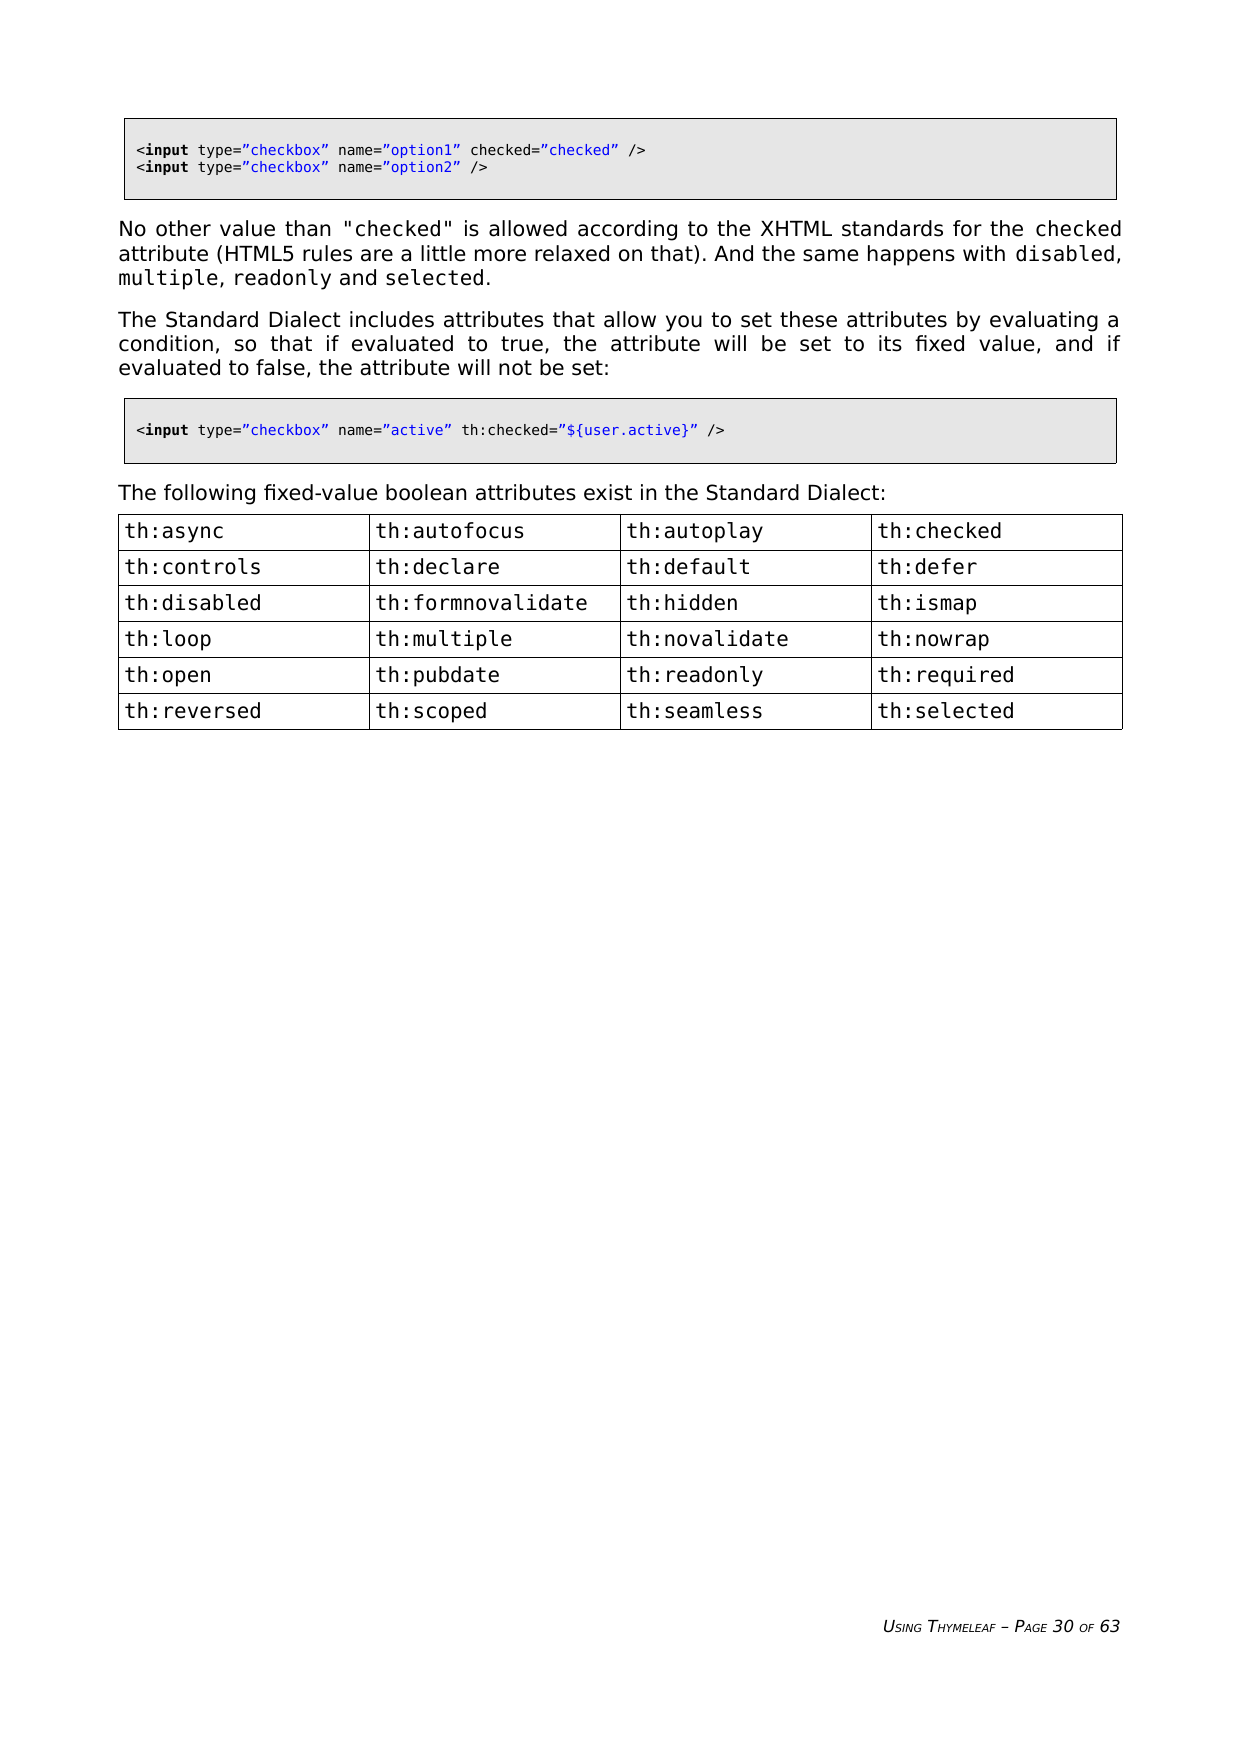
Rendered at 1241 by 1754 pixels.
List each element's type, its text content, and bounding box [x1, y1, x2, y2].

table_cell th:declare [370, 551, 620, 585]
table_cell th:hidden [621, 586, 871, 621]
table_cell th:open [119, 658, 369, 693]
table_cell th:required [872, 658, 1122, 693]
table_cell th:seamless [621, 694, 871, 729]
text The Standard Dialect includes attributes that allow you to set these attributes by evaluating a condition, so that if evaluated to true, the attribute will be set to its fixed value, and if evaluated to false, the attribute will not be set: [118, 308, 1122, 381]
table_cell th:selected [872, 694, 1122, 729]
table_header th:autoplay [621, 515, 871, 549]
text <input type=”checkbox” name=”active” th:checked=”${user.active}” /> [125, 399, 1116, 463]
table_cell th:default [621, 551, 871, 585]
table_header th:autofocus [370, 515, 620, 549]
table_header th:async [119, 515, 369, 549]
table_cell th:pubdate [370, 658, 620, 693]
text No other value than "checked" is allowed according to the XHTML standards for the checked attribute (HTML5 rules are a little more relaxed on that). And the same happens with disabled, multiple, readonly and selected. [118, 217, 1122, 290]
table_cell th:readonly [621, 658, 871, 693]
table_cell th:nowrap [872, 622, 1122, 657]
text <input type=”checkbox” name=”option1” checked=”checked” /> <input type=”checkbox” name=”option2” /> [125, 119, 1116, 199]
table_cell th:multiple [370, 622, 620, 657]
table_cell th:scoped [370, 694, 620, 729]
table_cell th:controls [119, 551, 369, 585]
table_cell th:ismap [872, 586, 1122, 621]
table_cell th:reversed [119, 694, 369, 729]
table_header th:checked [872, 515, 1122, 549]
text The following fixed-value boolean attributes exist in the Standard Dialect: [118, 481, 1122, 505]
table_cell th:disabled [119, 586, 369, 621]
table_cell th:defer [872, 551, 1122, 585]
table_cell th:loop [119, 622, 369, 657]
table_cell th:formnovalidate [370, 586, 620, 621]
table_cell th:novalidate [621, 622, 871, 657]
